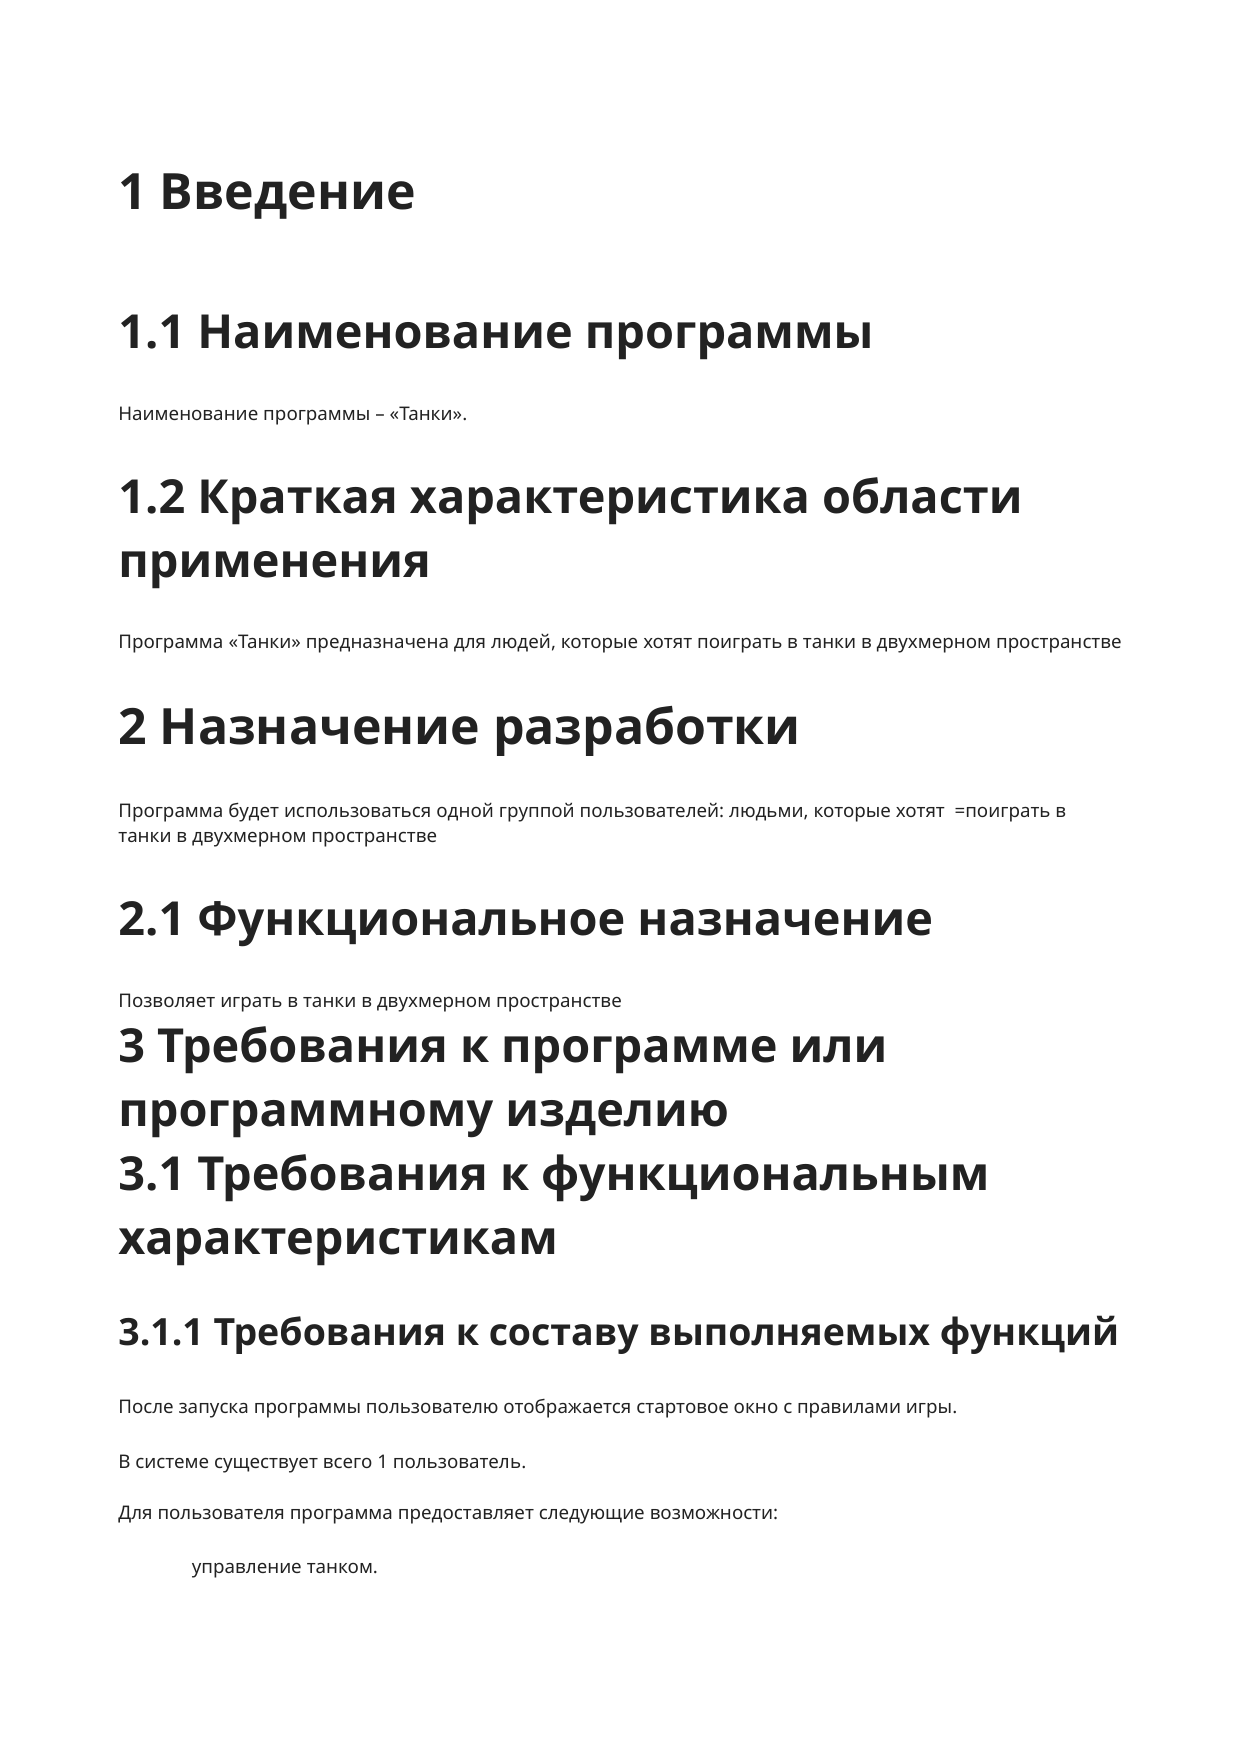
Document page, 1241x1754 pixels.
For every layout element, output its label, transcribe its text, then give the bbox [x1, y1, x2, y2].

text Для пользователя программа предоставляет следующие возможности: [118, 1499, 1122, 1525]
text Позволяет играть в танки в двухмерном пространстве [118, 987, 1122, 1012]
text управление танком. [118, 1553, 1122, 1579]
text Программа будет использоваться одной группой пользователей: людьми, которые хотят =поиграть в танки в двухмерном пространстве [118, 797, 1122, 848]
subtitle 1.2 Краткая характеристика области применения [118, 463, 1122, 591]
subtitle 2.1 Функциональное назначение [118, 886, 1122, 949]
subtitle 2 Назначение разработки [118, 691, 1122, 759]
text Программа «Танки» предназначена для людей, которые хотят поиграть в танки в двухмерном пространстве [118, 628, 1122, 654]
subtitle 1.1 Наименование программы [118, 299, 1122, 363]
text Наименование программы – «Танки». [118, 400, 1122, 426]
subtitle 3.1.1 Требования к составу выполняемых функций [118, 1305, 1122, 1356]
text После запуска программы пользователю отображается стартовое окно с правилами игры. [118, 1394, 1122, 1419]
text 3 Требования к программе или программному изделию [118, 1012, 1122, 1140]
text В системе существует всего 1 пользователь. [118, 1448, 1122, 1474]
text 3.1 Требования к функциональным характеристикам [118, 1140, 1122, 1268]
subtitle 1 Введение [118, 156, 1122, 224]
